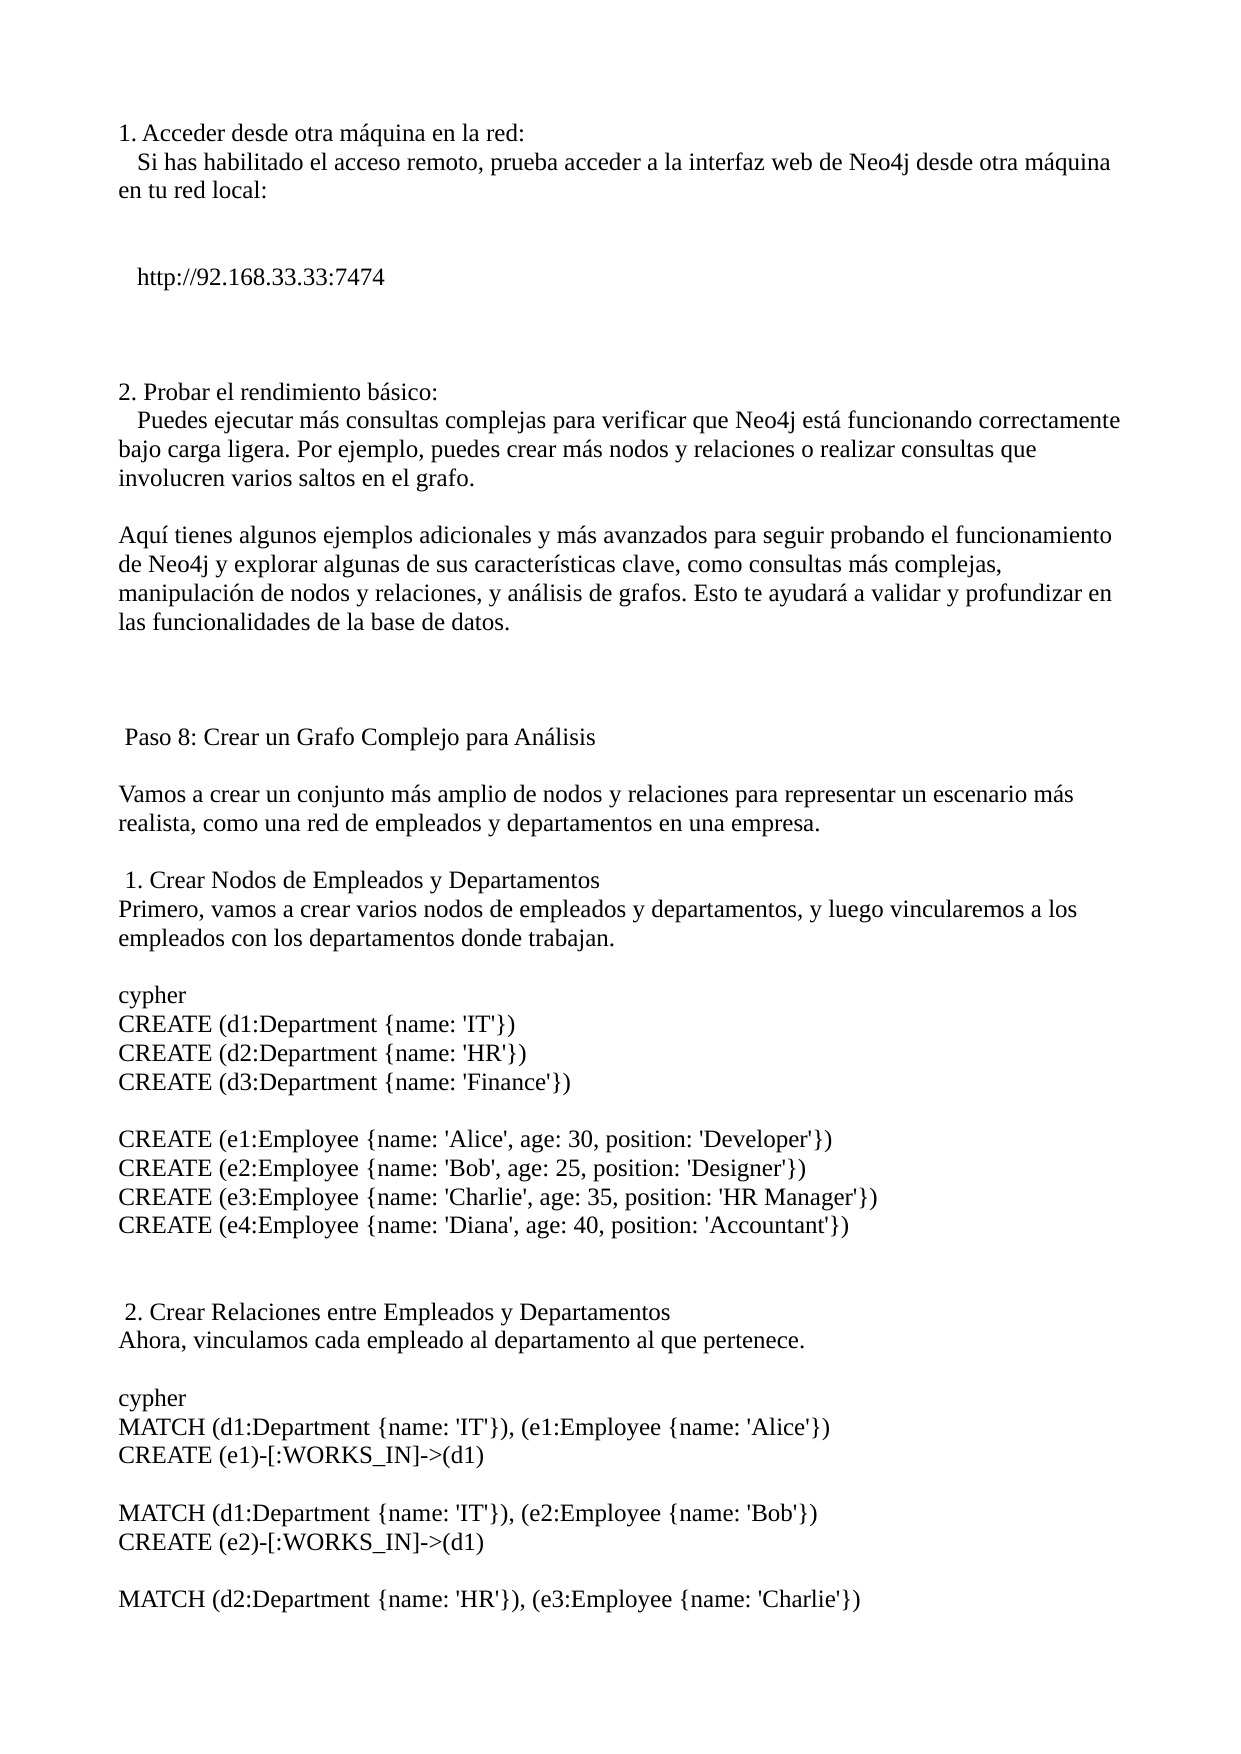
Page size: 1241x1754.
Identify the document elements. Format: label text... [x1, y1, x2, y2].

text CREATE (e2)-[:WORKS_IN]->(d1) [118, 1527, 1122, 1556]
text cypher [118, 981, 1122, 1009]
text cypher [118, 1383, 1122, 1412]
text Primero, vamos a crear varios nodos de empleados y departamentos, y luego vincularemos a los empleados con los departamentos donde trabajan. [118, 894, 1122, 952]
text Si has habilitado el acceso remoto, prueba acceder a la interfaz web de Neo4j desde otra máquina en tu red local: [118, 147, 1122, 204]
text CREATE (d2:Department {name: 'HR'}) [118, 1038, 1122, 1067]
text 2. Probar el rendimiento básico: [118, 377, 1122, 406]
text Ahora, vinculamos cada empleado al departamento al que pertenece. [118, 1326, 1122, 1354]
text CREATE (e1:Employee {name: 'Alice', age: 30, position: 'Developer'}) [118, 1124, 1122, 1153]
text http://92.168.33.33:7474 [118, 262, 1122, 291]
text Puedes ejecutar más consultas complejas para verificar que Neo4j está funcionando correctamente bajo carga ligera. Por ejemplo, puedes crear más nodos y relaciones o realizar consultas que involucren varios saltos en el grafo. [118, 406, 1122, 492]
text CREATE (e4:Employee {name: 'Diana', age: 40, position: 'Accountant'}) [118, 1211, 1122, 1239]
text MATCH (d1:Department {name: 'IT'}), (e1:Employee {name: 'Alice'}) [118, 1412, 1122, 1441]
text CREATE (d1:Department {name: 'IT'}) [118, 1009, 1122, 1038]
text MATCH (d1:Department {name: 'IT'}), (e2:Employee {name: 'Bob'}) [118, 1498, 1122, 1527]
text CREATE (e2:Employee {name: 'Bob', age: 25, position: 'Designer'}) [118, 1153, 1122, 1182]
text CREATE (d3:Department {name: 'Finance'}) [118, 1067, 1122, 1096]
text Paso 8: Crear un Grafo Complejo para Análisis [118, 722, 1122, 751]
text Vamos a crear un conjunto más amplio de nodos y relaciones para representar un escenario más realista, como una red de empleados y departamentos en una empresa. [118, 779, 1122, 837]
text 1. Crear Nodos de Empleados y Departamentos [118, 866, 1122, 894]
text 2. Crear Relaciones entre Empleados y Departamentos [118, 1297, 1122, 1326]
text CREATE (e3:Employee {name: 'Charlie', age: 35, position: 'HR Manager'}) [118, 1182, 1122, 1211]
text CREATE (e1)-[:WORKS_IN]->(d1) [118, 1441, 1122, 1469]
text 1. Acceder desde otra máquina en la red: [118, 118, 1122, 147]
text MATCH (d2:Department {name: 'HR'}), (e3:Employee {name: 'Charlie'}) [118, 1584, 1122, 1613]
text Aquí tienes algunos ejemplos adicionales y más avanzados para seguir probando el funcionamiento de Neo4j y explorar algunas de sus características clave, como consultas más complejas, manipulación de nodos y relaciones, y análisis de grafos. Esto te ayudará a validar y profundizar en las funcionalidades de la base de datos. [118, 521, 1122, 636]
